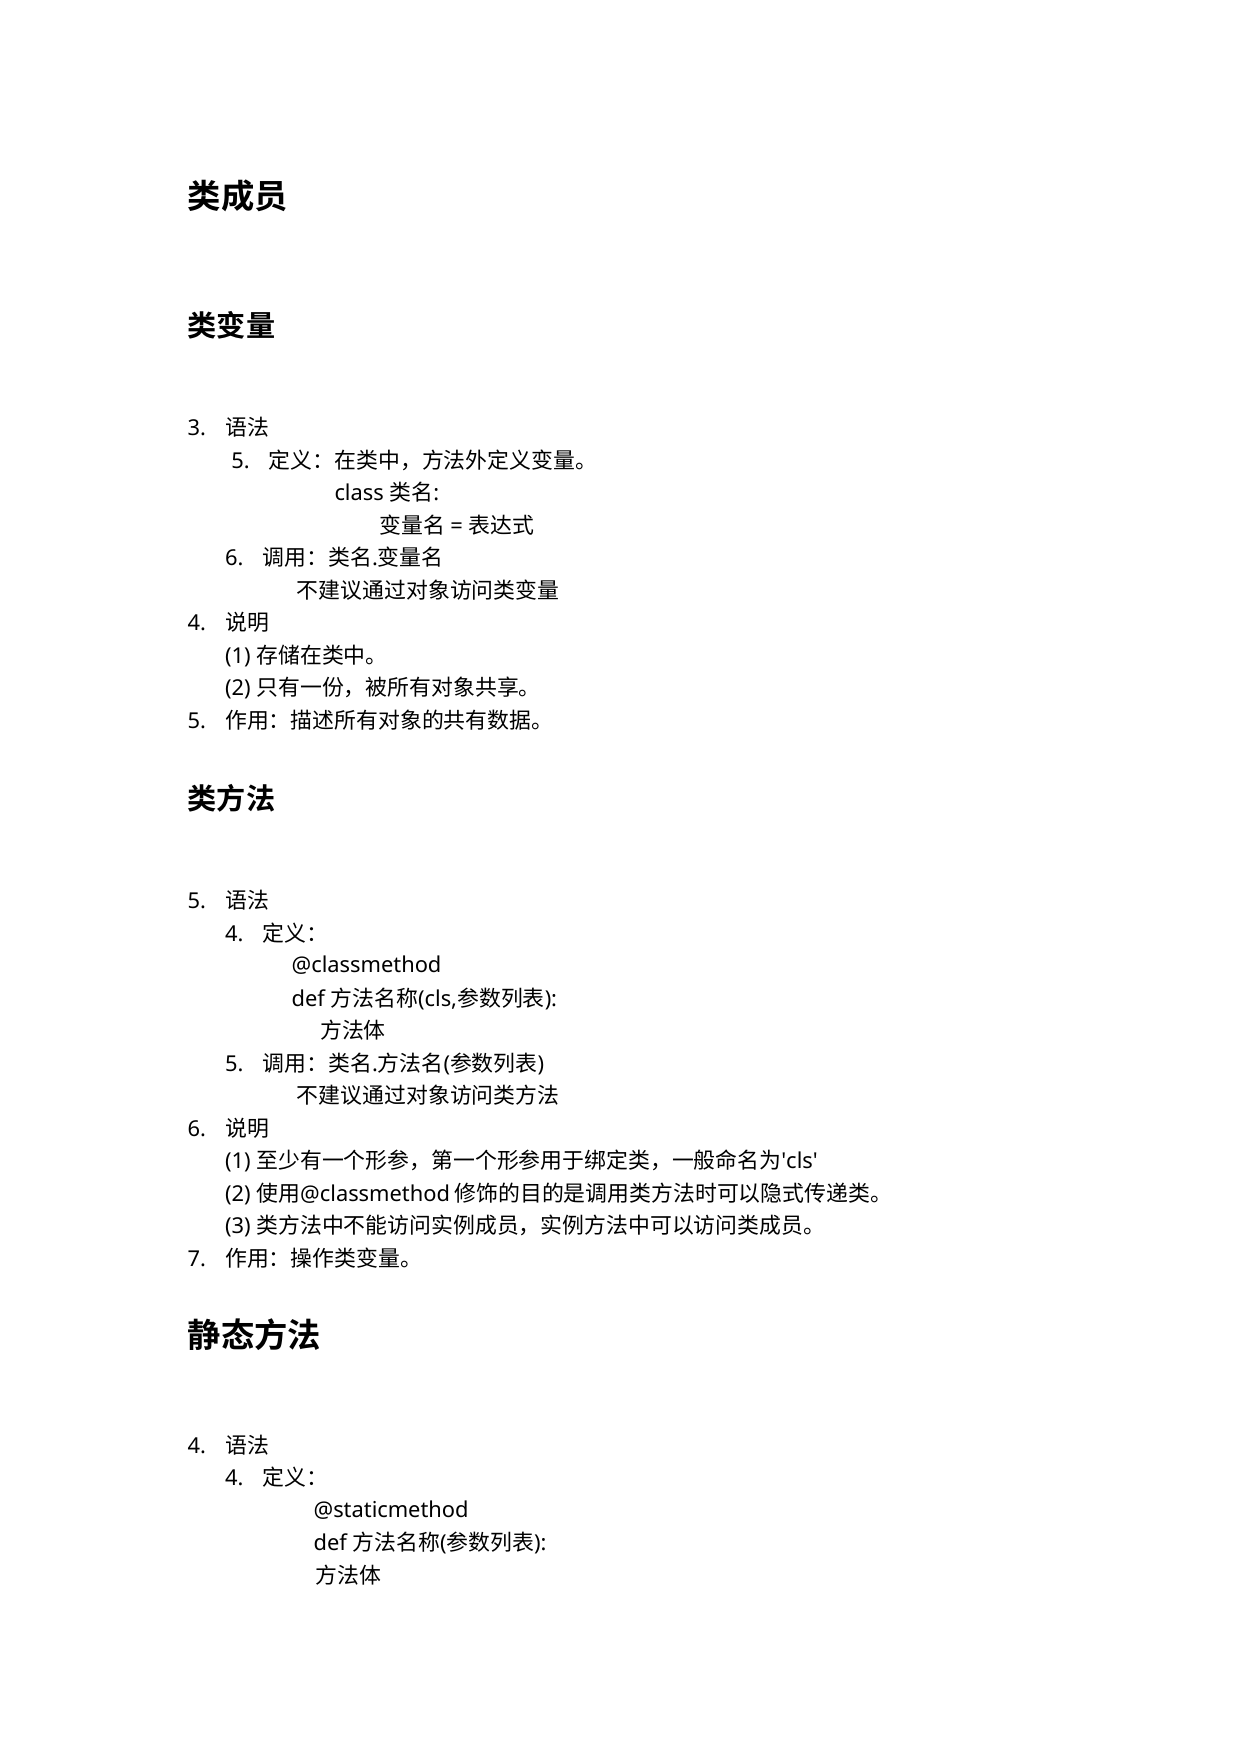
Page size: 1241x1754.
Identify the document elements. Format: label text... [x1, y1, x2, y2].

list 语法 [187, 1427, 1053, 1460]
list 变量名 = 表达式 [291, 508, 1053, 540]
list 定义：在类中，方法外定义变量。 [231, 443, 1053, 475]
list (1) 至少有一个形参，第一个形参用于绑定类，一般命名为'cls' [225, 1143, 1053, 1176]
list 调用：类名.方法名(参数列表) [225, 1046, 1053, 1078]
list 不建议通过对象访问类变量 [262, 573, 1053, 605]
subtitle 静态方法 [187, 1300, 1053, 1365]
list @staticmethod [247, 1492, 1053, 1525]
list def 方法名称(参数列表): [247, 1525, 1053, 1557]
list def 方法名称(cls,参数列表): [269, 981, 1053, 1013]
list 定义： [225, 916, 1053, 948]
list 作用：描述所有对象的共有数据。 [187, 703, 1053, 735]
list 语法 [187, 883, 1053, 916]
list @classmethod [269, 948, 1053, 981]
list (2) 使用@classmethod修饰的目的是调用类方法时可以隐式传递类。 [225, 1176, 1053, 1208]
list 定义： [225, 1460, 1053, 1492]
subtitle 类成员 [187, 162, 1053, 227]
subtitle 类方法 [187, 764, 1053, 829]
list 不建议通过对象访问类方法 [262, 1078, 1053, 1111]
list (1) 存储在类中。 [225, 638, 1053, 670]
list (2) 只有一份，被所有对象共享。 [225, 670, 1053, 703]
list (3) 类方法中不能访问实例成员，实例方法中可以访问类成员。 [225, 1208, 1053, 1241]
subtitle 类变量 [187, 291, 1053, 356]
list 作用：操作类变量。 [187, 1241, 1053, 1273]
list 说明 [187, 605, 1053, 638]
list 方法体 [247, 1557, 1053, 1590]
list 说明 [187, 1111, 1053, 1143]
list 调用：类名.变量名 [225, 540, 1053, 573]
text class 类名: [291, 475, 1053, 508]
list 方法体 [269, 1013, 1053, 1046]
list 语法 [187, 410, 1053, 443]
